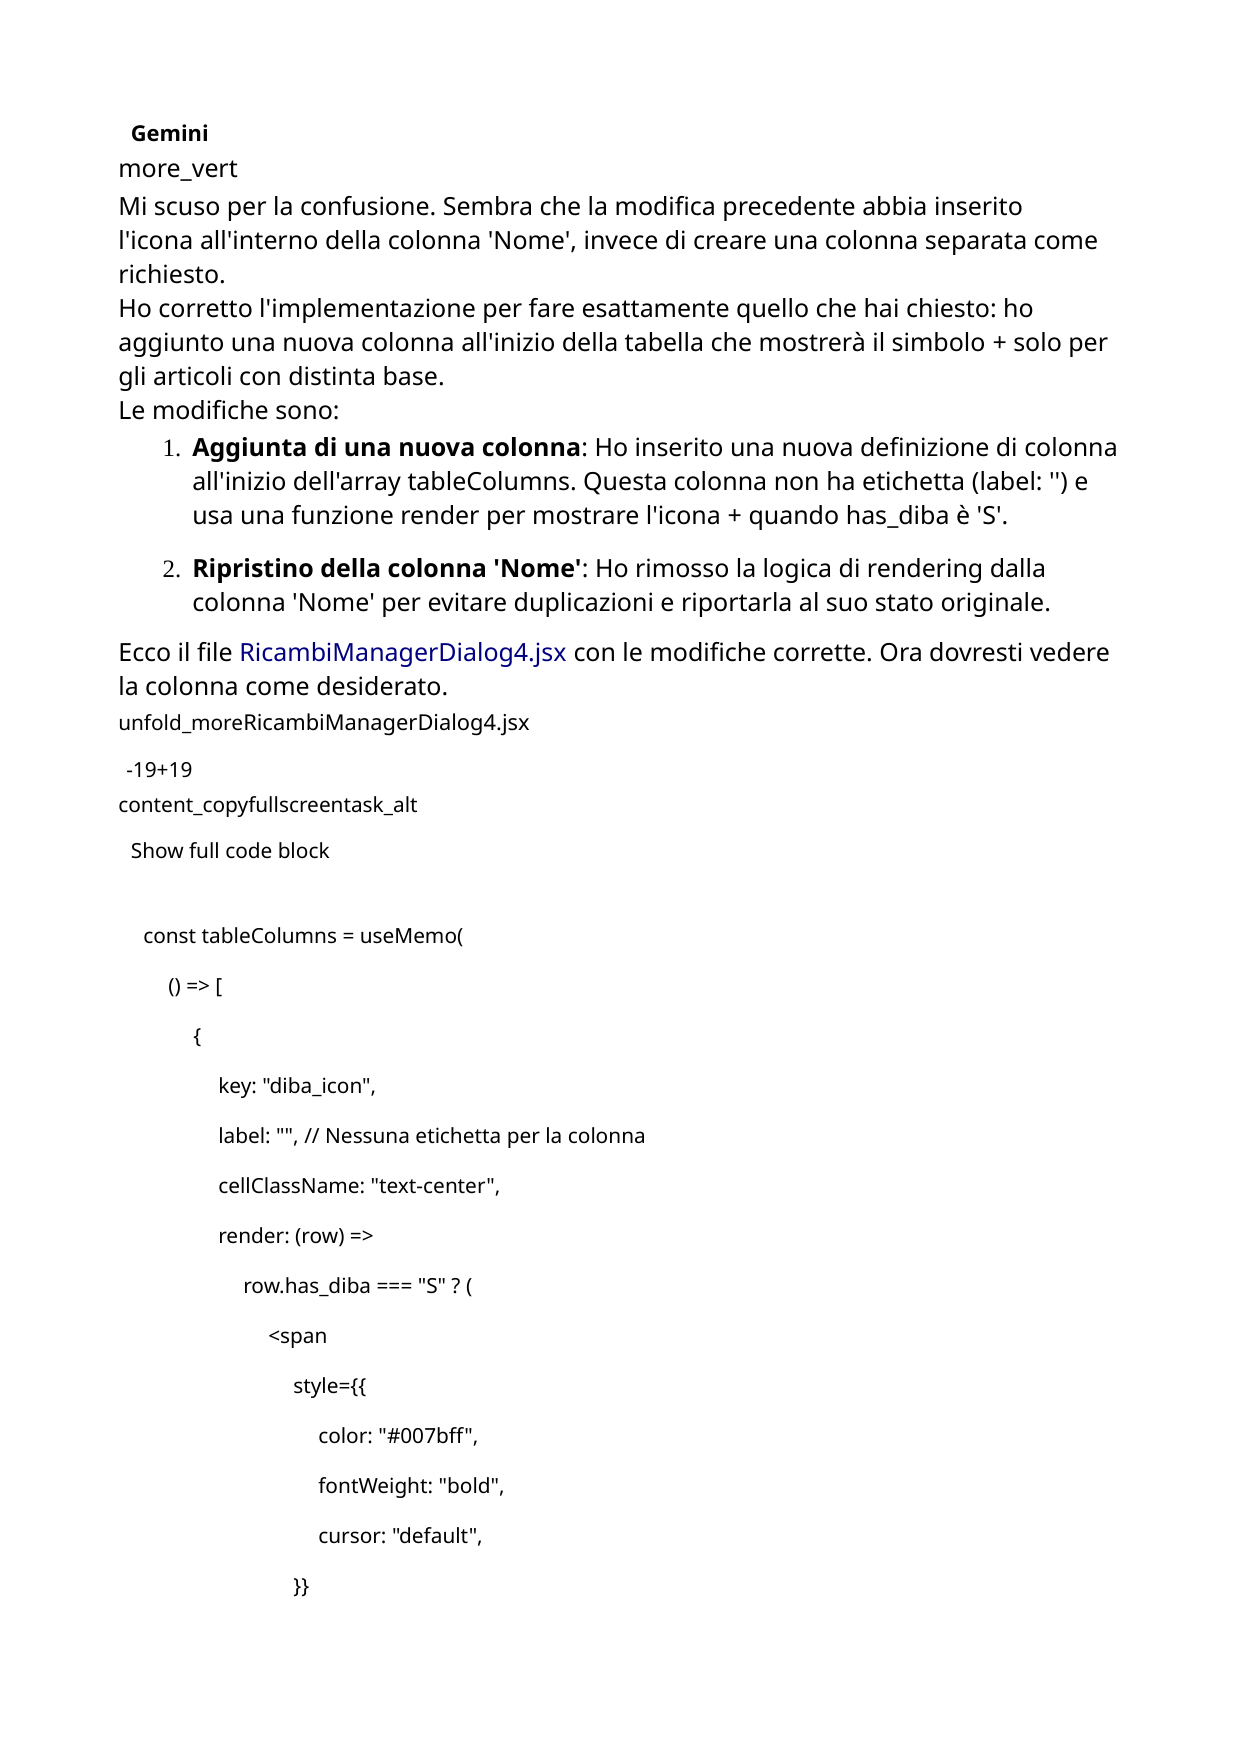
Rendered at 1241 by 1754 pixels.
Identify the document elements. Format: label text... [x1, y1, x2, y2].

text <span [118, 1318, 1122, 1349]
text Le modifiche sono: [118, 393, 1122, 427]
subtitle Gemini [131, 118, 1122, 148]
text more_vert [118, 151, 1122, 185]
text row.has_diba === "S" ? ( [118, 1268, 1122, 1299]
text Ecco il file RicambiManagerDialog4.jsx con le modifiche corrette. Ora dovresti vedere la colonna come desiderato. [118, 634, 1122, 703]
list Ripristino della colonna 'Nome': Ho rimosso la logica di rendering dalla colonna 'Nome' per evitare duplicazioni e riportarla al suo stato originale. [162, 551, 1122, 619]
text { [118, 1018, 1122, 1049]
text const tableColumns = useMemo( [118, 918, 1122, 949]
text unfold_moreRicambiManagerDialog4.jsx [118, 706, 1122, 737]
text Ho corretto l'implementazione per fare esattamente quello che hai chiesto: ho aggiunto una nuova colonna all'inizio della tabella che mostrerà il simbolo + solo per gli articoli con distinta base. [118, 290, 1122, 393]
text color: "#007bff", [118, 1418, 1122, 1449]
text Show full code block [118, 834, 1122, 865]
text -19+19 [126, 753, 1114, 784]
text () => [ [118, 968, 1122, 999]
text key: "diba_icon", [118, 1068, 1122, 1099]
text }} [118, 1568, 1122, 1599]
text Mi scuso per la confusione. Sembra che la modifica precedente abbia inserito l'icona all'interno della colonna 'Nome', invece di creare una colonna separata come richiesto. [118, 188, 1122, 290]
text style={{ [118, 1368, 1122, 1399]
list Aggiunta di una nuova colonna: Ho inserito una nuova definizione di colonna all'inizio dell'array tableColumns. Questa colonna non ha etichetta (label: '') e usa una funzione render per mostrare l'icona + quando has_diba è 'S'. [162, 430, 1122, 532]
text label: "", // Nessuna etichetta per la colonna [118, 1118, 1122, 1149]
text cellClassName: "text-center", [118, 1168, 1122, 1199]
text render: (row) => [118, 1218, 1122, 1249]
text cursor: "default", [118, 1518, 1122, 1549]
text content_copyfullscreentask_alt [118, 787, 1122, 818]
text fontWeight: "bold", [118, 1468, 1122, 1499]
